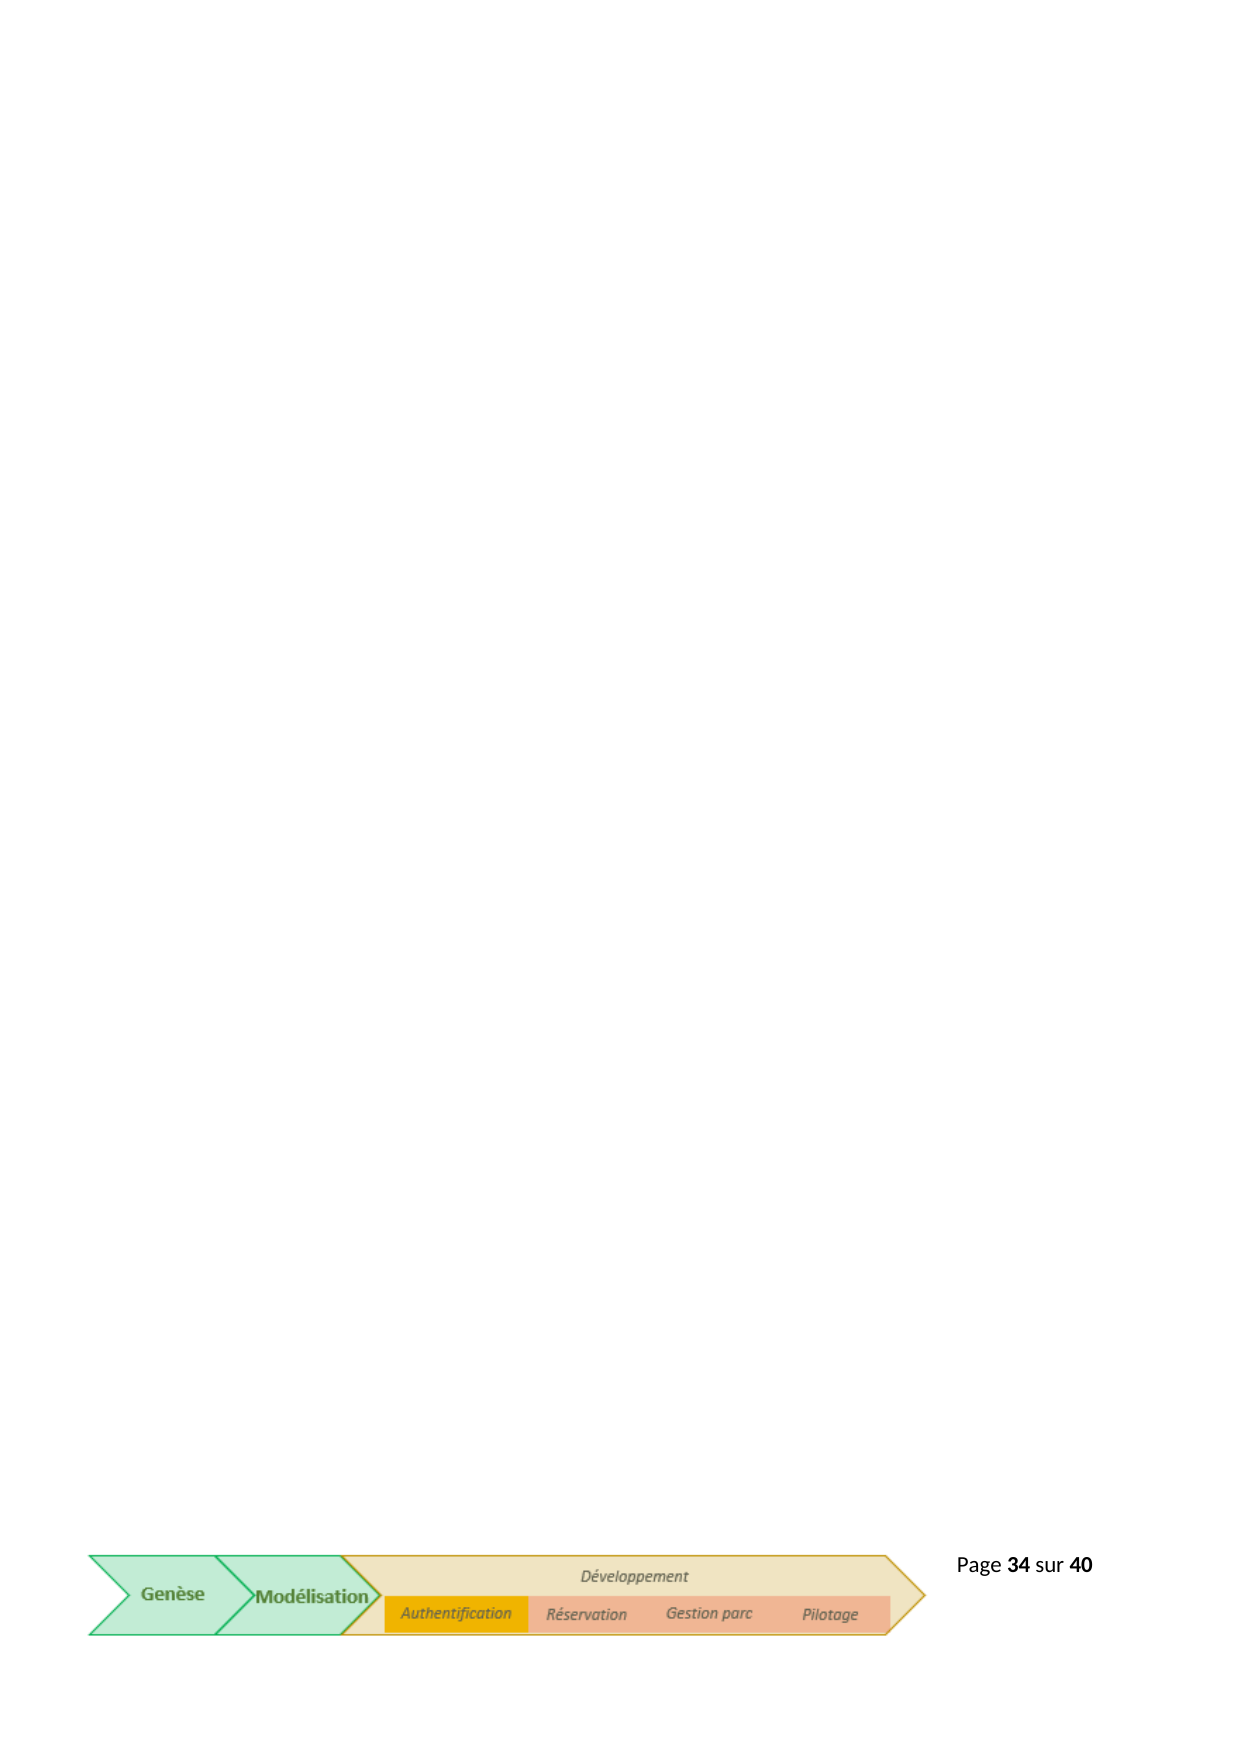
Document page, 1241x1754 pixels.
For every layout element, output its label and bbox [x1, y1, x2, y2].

picture [82, 1551, 930, 1640]
